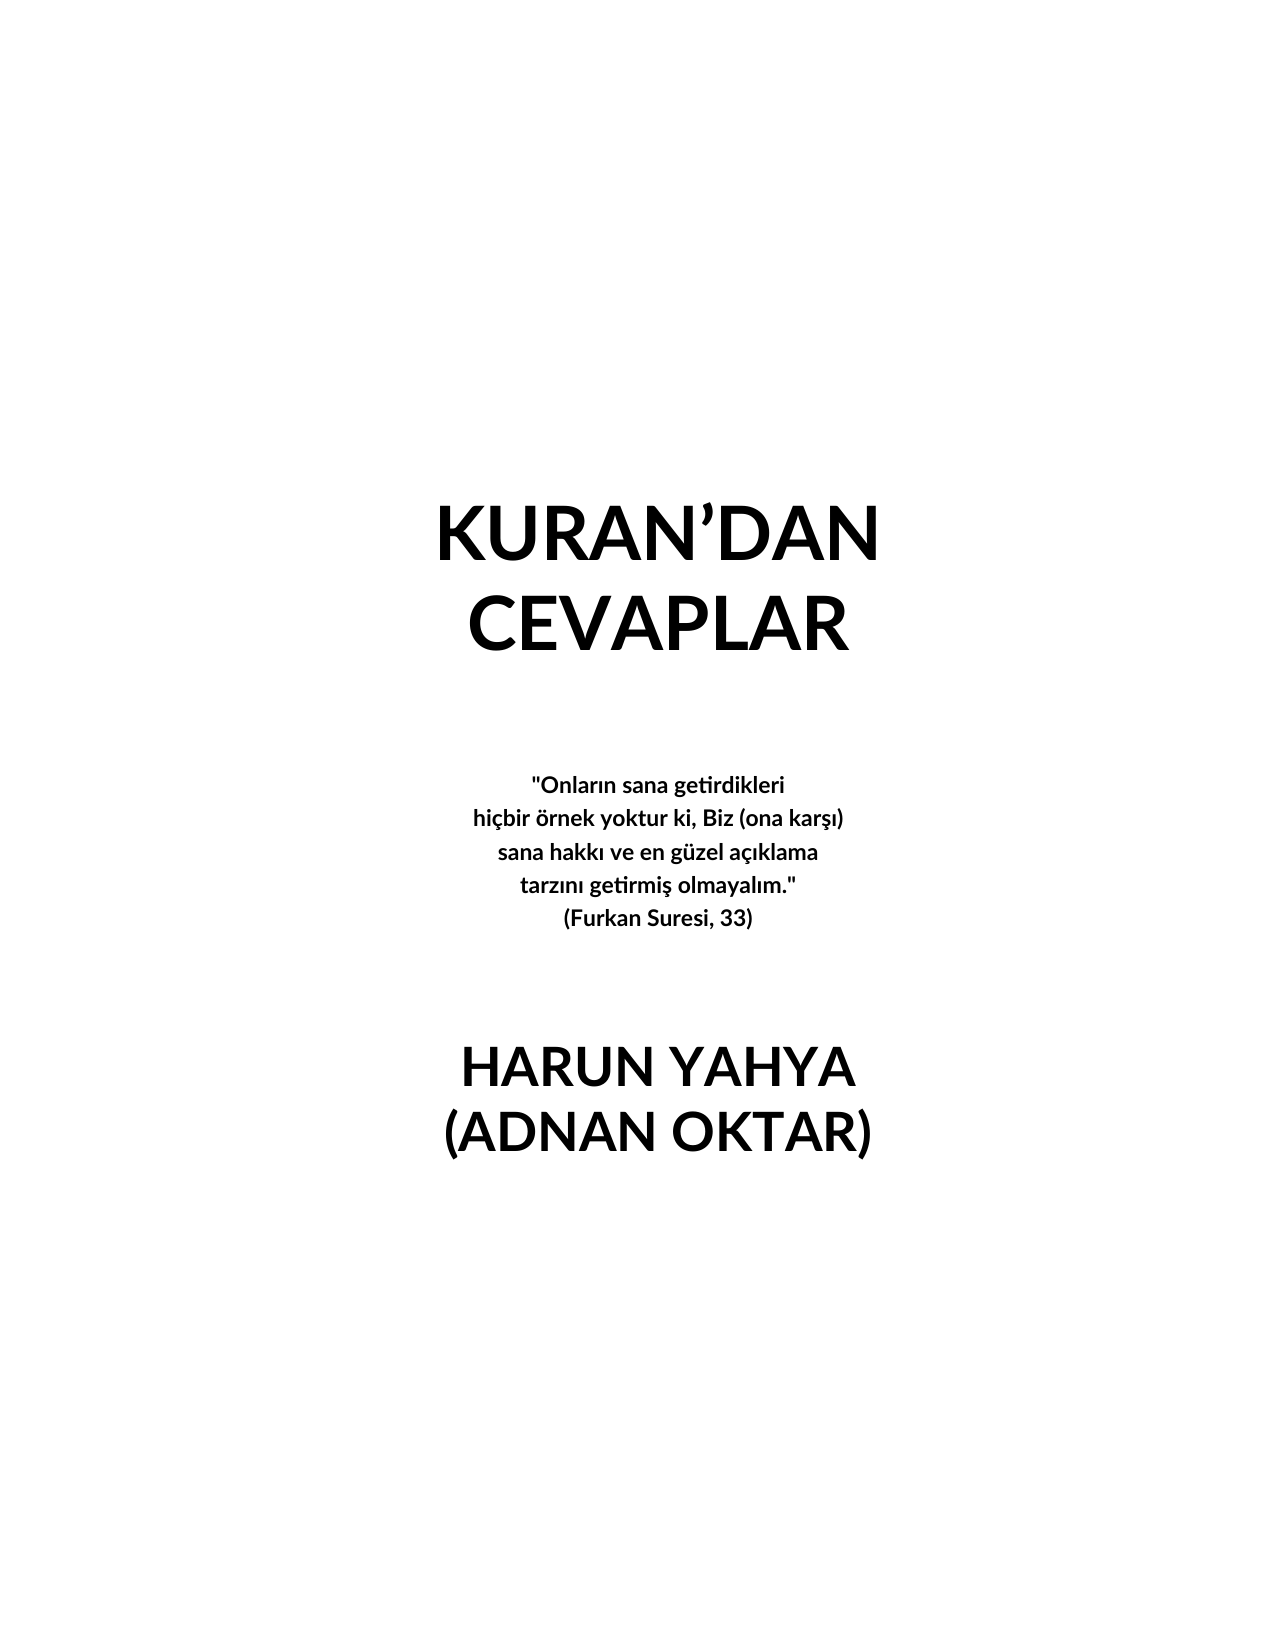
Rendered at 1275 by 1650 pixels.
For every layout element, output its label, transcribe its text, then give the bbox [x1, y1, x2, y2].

text sana hakkı ve en güzel açıklama [187, 833, 1070, 867]
text (Furkan Suresi, 33) [187, 900, 1070, 933]
text hiçbir örnek yoktur ki, Biz (ona karşı) [187, 800, 1070, 833]
text KURAN’DAN CEVAPLAR [247, 487, 1070, 667]
text HARUN YAHYA [187, 1033, 1070, 1098]
text "Onların sana getirdikleri [187, 767, 1070, 800]
text (ADNAN OKTAR) [187, 1098, 1070, 1163]
text tarzını getirmiş olmayalım." [187, 867, 1070, 900]
